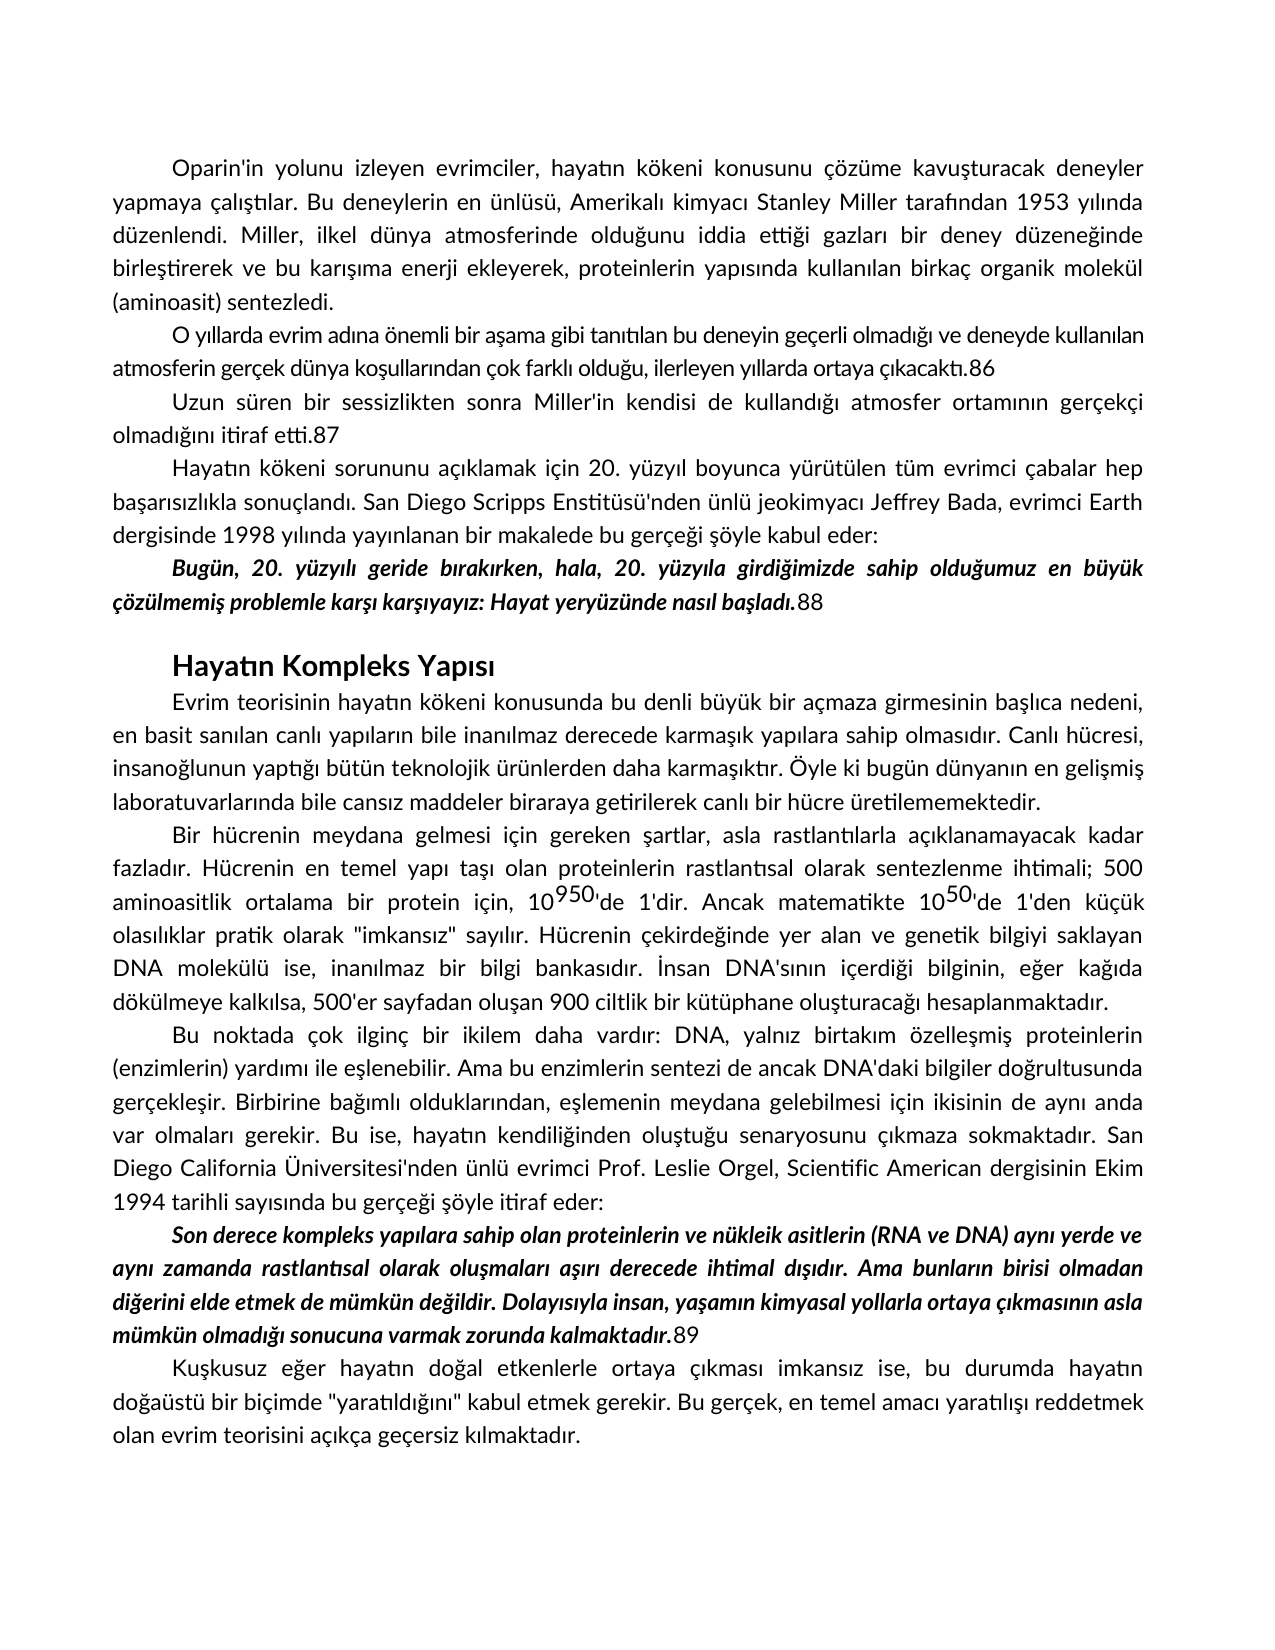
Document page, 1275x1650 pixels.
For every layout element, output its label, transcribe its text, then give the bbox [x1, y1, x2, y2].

text Uzun süren bir sessizlikten sonra Miller'in kendisi de kullandığı atmosfer ortamının gerçekçi olmadığını itiraf etti.87 [112, 383, 1145, 450]
text Evrim teorisinin hayatın kökeni konusunda bu denli büyük bir açmaza girmesinin başlıca nedeni, en basit sanılan canlı yapıların bile inanılmaz derecede karmaşık yapılara sahip olmasıdır. Canlı hücresi, insanoğlunun yaptığı bütün teknolojik ürünlerden daha karmaşıktır. Öyle ki bugün dünyanın en gelişmiş laboratuvarlarında bile cansız maddeler biraraya getirilerek canlı bir hücre üretilememektedir. [112, 683, 1145, 817]
text Hayatın kökeni sorununu açıklamak için 20. yüzyıl boyunca yürütülen tüm evrimci çabalar hep başarısızlıkla sonuçlandı. San Diego Scripps Enstitüsü'nden ünlü jeokimyacı Jeffrey Bada, evrimci Earth dergisinde 1998 yılında yayınlanan bir makalede bu gerçeği şöyle kabul eder: [112, 450, 1145, 550]
text Bir hücrenin meydana gelmesi için gereken şartlar, asla rastlantılarla açıklanamayacak kadar fazladır. Hücrenin en temel yapı taşı olan proteinlerin rastlantısal olarak sentezlenme ihtimali; 500 aminoasitlik ortalama bir protein için, 10950'de 1'dir. Ancak matematikte 1050'de 1'den küçük olasılıklar pratik olarak "imkansız" sayılır. Hücrenin çekirdeğinde yer alan ve genetik bilgiyi saklayan DNA molekülü ise, inanılmaz bir bilgi bankasıdır. İnsan DNA'sının içerdiği bilginin, eğer kağıda dökülmeye kalkılsa, 500'er sayfadan oluşan 900 ciltlik bir kütüphane oluşturacağı hesaplanmaktadır. [112, 817, 1145, 1017]
text Bugün, 20. yüzyılı geride bırakırken, hala, 20. yüzyıla girdiğimizde sahip olduğumuz en büyük çözülmemiş problemle karşı karşıyayız: Hayat yeryüzünde nasıl başladı.88 [112, 550, 1145, 617]
text Bu noktada çok ilginç bir ikilem daha vardır: DNA, yalnız birtakım özelleşmiş proteinlerin (enzimlerin) yardımı ile eşlenebilir. Ama bu enzimlerin sentezi de ancak DNA'daki bilgiler doğrultusunda gerçekleşir. Birbirine bağımlı olduklarından, eşlemenin meydana gelebilmesi için ikisinin de aynı anda var olmaları gerekir. Bu ise, hayatın kendiliğinden oluştuğu senaryosunu çıkmaza sokmaktadır. San Diego California Üniversitesi'nden ünlü evrimci Prof. Leslie Orgel, Scientific American dergisinin Ekim 1994 tarihli sayısında bu gerçeği şöyle itiraf eder: [112, 1017, 1145, 1217]
text O yıllarda evrim adına önemli bir aşama gibi tanıtılan bu deneyin geçerli olmadığı ve deneyde kullanılan atmosferin gerçek dünya koşullarından çok farklı olduğu, ilerleyen yıllarda ortaya çıkacaktı.86 [112, 317, 1145, 383]
text Hayatın Kompleks Yapısı [112, 650, 1145, 683]
text Son derece kompleks yapılara sahip olan proteinlerin ve nükleik asitlerin (RNA ve DNA) aynı yerde ve aynı zamanda rastlantısal olarak oluşmaları aşırı derecede ihtimal dışıdır. Ama bunların birisi olmadan diğerini elde etmek de mümkün değildir. Dolayısıyla insan, yaşamın kimyasal yollarla ortaya çıkmasının asla mümkün olmadığı sonucuna varmak zorunda kalmaktadır.89 [112, 1217, 1145, 1350]
text Oparin'in yolunu izleyen evrimciler, hayatın kökeni konusunu çözüme kavuşturacak deneyler yapmaya çalıştılar. Bu deneylerin en ünlüsü, Amerikalı kimyacı Stanley Miller tarafından 1953 yılında düzenlendi. Miller, ilkel dünya atmosferinde olduğunu iddia ettiği gazları bir deney düzeneğinde birleştirerek ve bu karışıma enerji ekleyerek, proteinlerin yapısında kullanılan birkaç organik molekül (aminoasit) sentezledi. [112, 150, 1145, 317]
text Kuşkusuz eğer hayatın doğal etkenlerle ortaya çıkması imkansız ise, bu durumda hayatın doğaüstü bir biçimde "yaratıldığını" kabul etmek gerekir. Bu gerçek, en temel amacı yaratılışı reddetmek olan evrim teorisini açıkça geçersiz kılmaktadır. [112, 1350, 1145, 1450]
